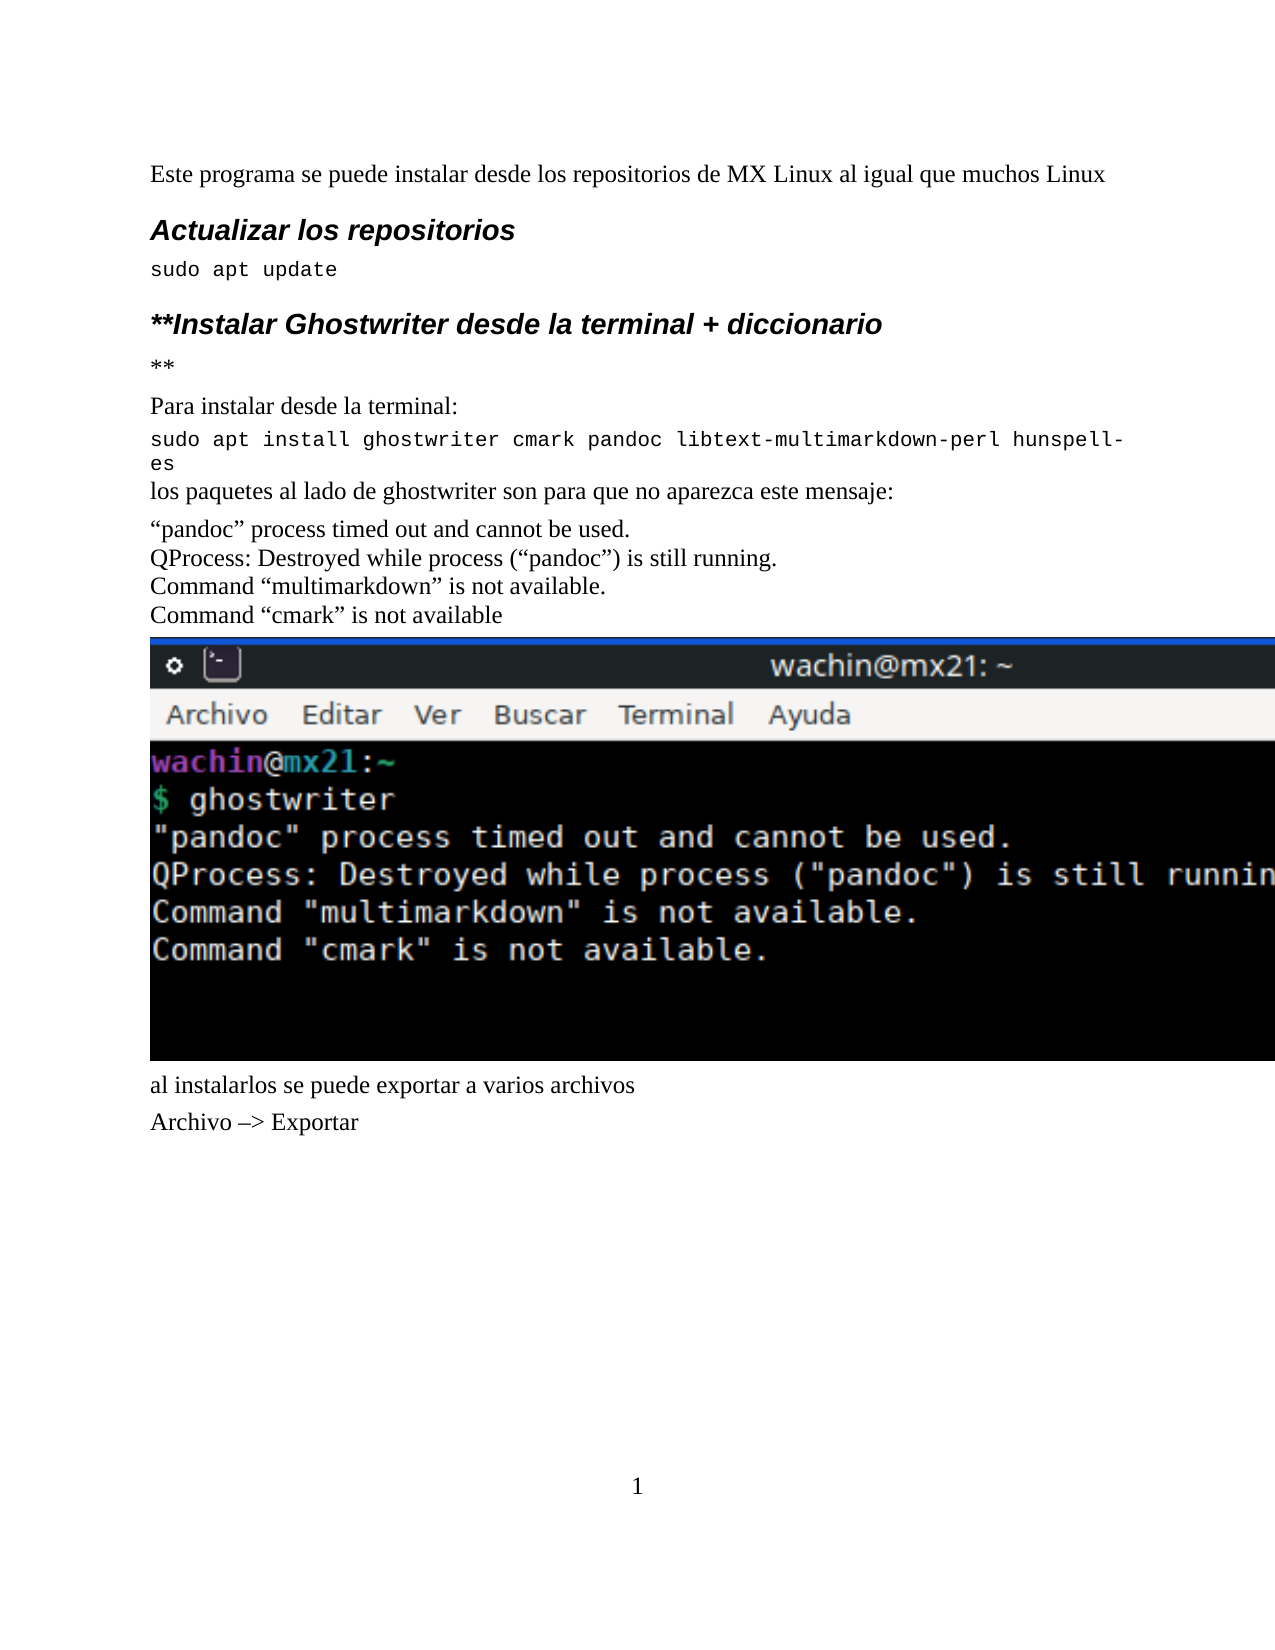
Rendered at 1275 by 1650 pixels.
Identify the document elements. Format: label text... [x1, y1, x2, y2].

subtitle Actualizar los repositorios [150, 213, 1125, 246]
text Para instalar desde la terminal: [150, 391, 1125, 420]
picture [150, 637, 1275, 1061]
subtitle **Instalar Ghostwriter desde la terminal + diccionario [150, 307, 1125, 341]
text Este programa se puede instalar desde los repositorios de MX Linux al igual que muchos Linux [150, 159, 1125, 188]
text sudo apt install ghostwriter cmark pandoc libtext-multimarkdown-perl hunspell-es [150, 429, 1125, 476]
text al instalarlos se puede exportar a varios archivos [150, 1070, 1125, 1098]
text sudo apt update [150, 259, 1125, 282]
text los paquetes al lado de ghostwriter son para que no aparezca este mensaje: [150, 476, 1125, 505]
text Archivo –> Exportar [150, 1107, 1125, 1136]
text “pandoc” process timed out and cannot be used. QProcess: Destroyed while process (“pandoc”) is still running. Command “multimarkdown” is not available. Command “cmark” is not available [150, 514, 1125, 629]
text ** [150, 353, 1125, 382]
